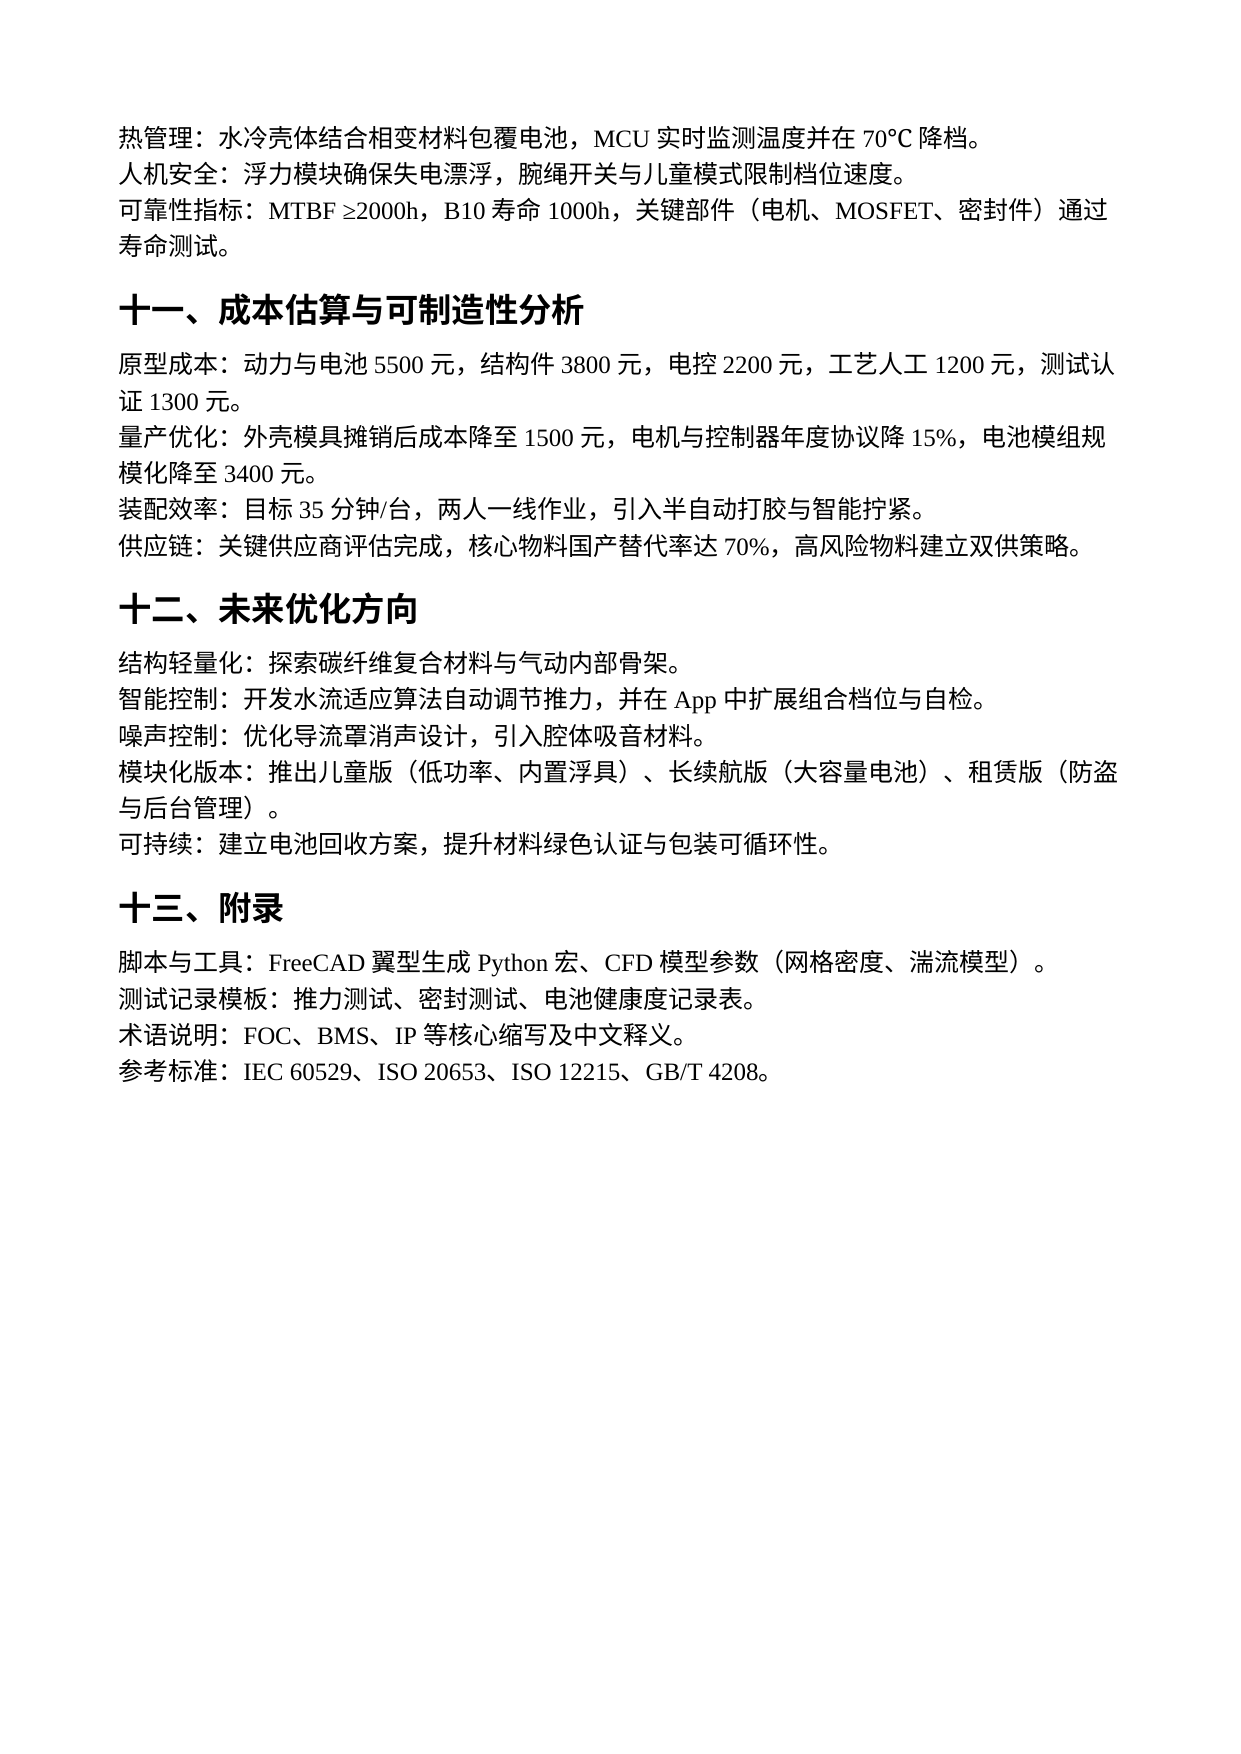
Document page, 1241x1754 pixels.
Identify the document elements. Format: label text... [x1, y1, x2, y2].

text 模块化版本：推出儿童版（低功率、内置浮具）、长续航版（大容量电池）、租赁版（防盗与后台管理）。 [118, 752, 1122, 825]
text 原型成本：动力与电池 5500 元，结构件 3800 元，电控 2200 元，工艺人工 1200 元，测试认证 1300 元。 [118, 345, 1122, 417]
text 可靠性指标：MTBF ≥2000h，B10 寿命 1000h，关键部件（电机、MOSFET、密封件）通过寿命测试。 [118, 191, 1122, 263]
text 可持续：建立电池回收方案，提升材料绿色认证与包装可循环性。 [118, 825, 1122, 861]
text 术语说明：FOC、BMS、IP 等核心缩写及中文释义。 [118, 1015, 1122, 1052]
text 脚本与工具：FreeCAD 翼型生成 Python 宏、CFD 模型参数（网格密度、湍流模型）。 [118, 943, 1122, 979]
subtitle 十一、成本估算与可制造性分析 [118, 284, 1122, 332]
text 智能控制：开发水流适应算法自动调节推力，并在 App 中扩展组合档位与自检。 [118, 680, 1122, 716]
text 装配效率：目标 35 分钟/台，两人一线作业，引入半自动打胶与智能拧紧。 [118, 490, 1122, 526]
text 量产优化：外壳模具摊销后成本降至 1500 元，电机与控制器年度协议降 15%，电池模组规模化降至 3400 元。 [118, 417, 1122, 490]
subtitle 十二、未来优化方向 [118, 583, 1122, 631]
text 参考标准：IEC 60529、ISO 20653、ISO 12215、GB/T 4208。 [118, 1052, 1122, 1088]
text 噪声控制：优化导流罩消声设计，引入腔体吸音材料。 [118, 716, 1122, 752]
text 人机安全：浮力模块确保失电漂浮，腕绳开关与儿童模式限制档位速度。 [118, 154, 1122, 191]
text 热管理：水冷壳体结合相变材料包覆电池，MCU 实时监测温度并在 70℃ 降档。 [118, 118, 1122, 154]
text 测试记录模板：推力测试、密封测试、电池健康度记录表。 [118, 979, 1122, 1015]
text 供应链：关键供应商评估完成，核心物料国产替代率达 70%，高风险物料建立双供策略。 [118, 526, 1122, 562]
text 结构轻量化：探索碳纤维复合材料与气动内部骨架。 [118, 644, 1122, 680]
subtitle 十三、附录 [118, 882, 1122, 930]
